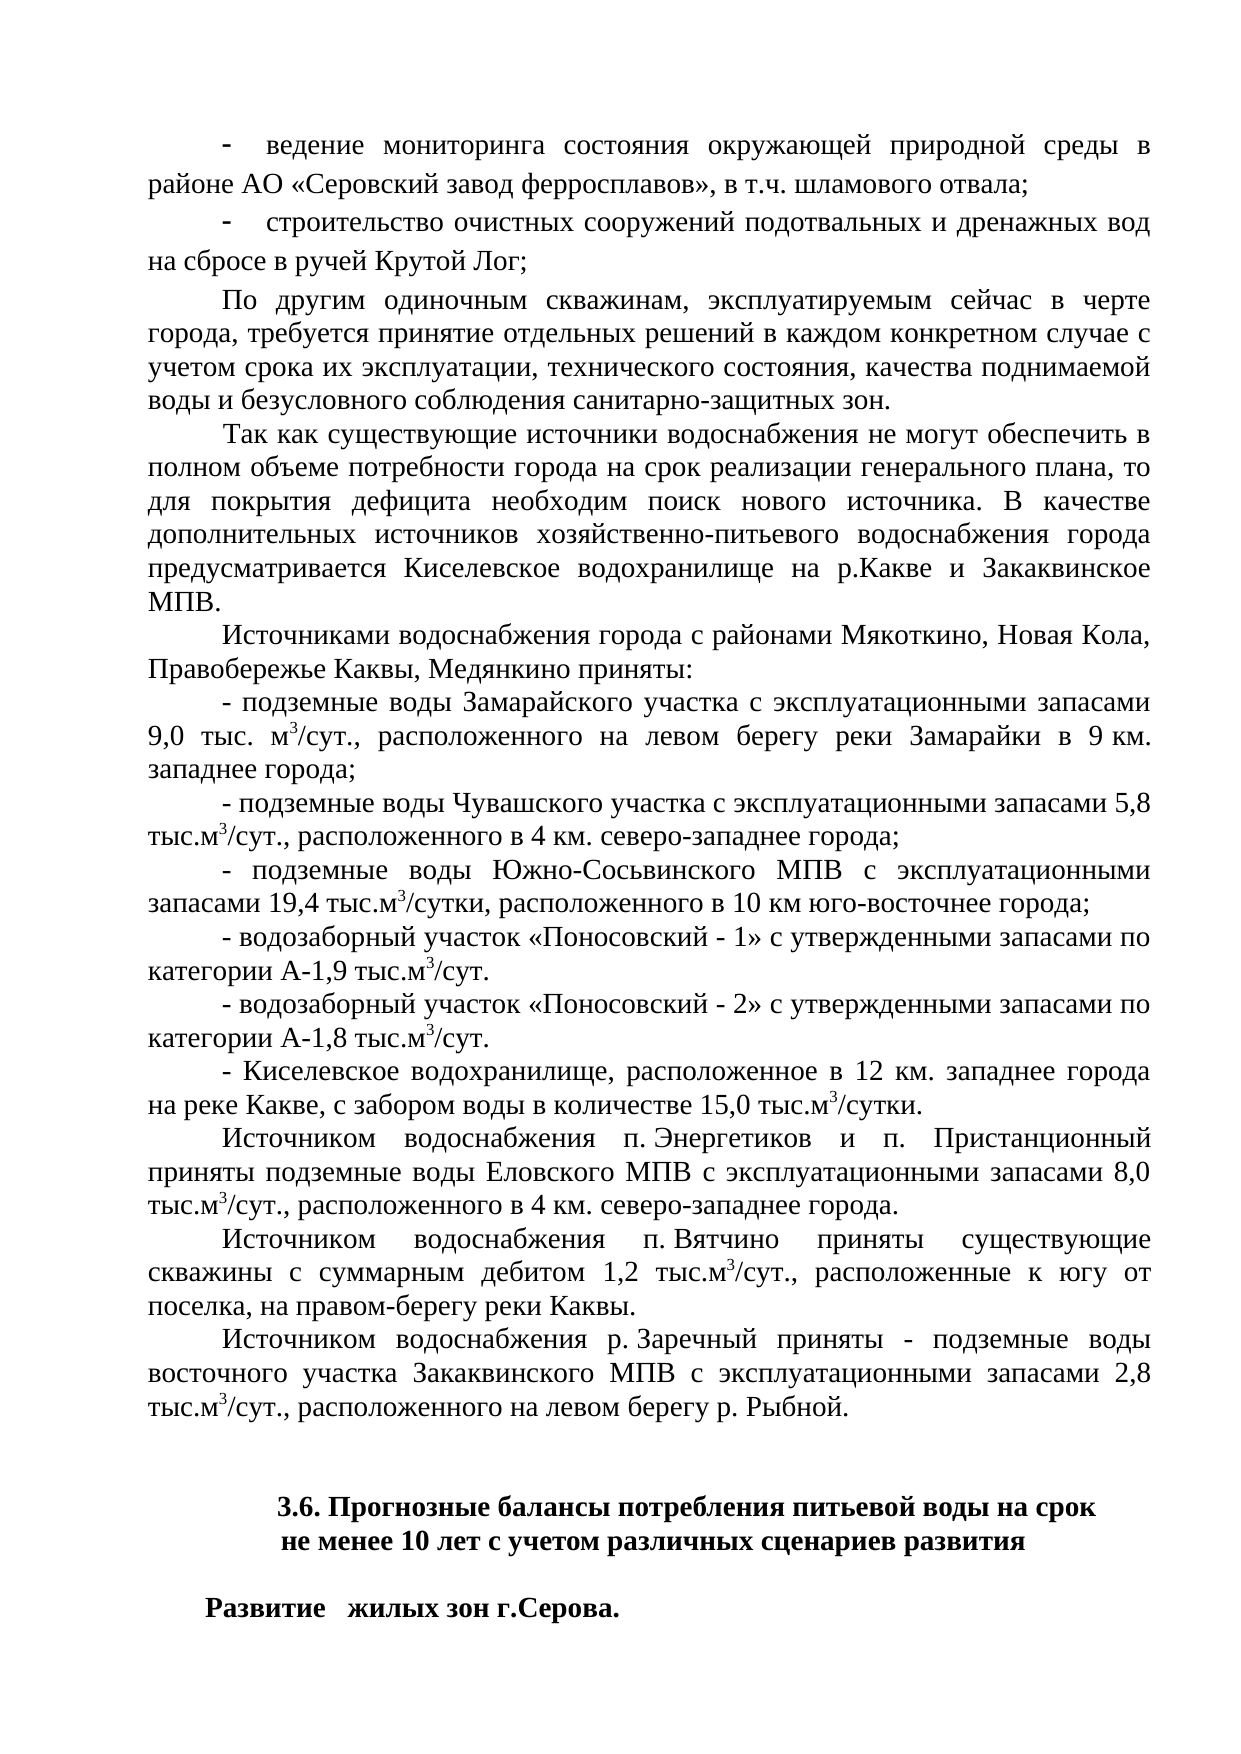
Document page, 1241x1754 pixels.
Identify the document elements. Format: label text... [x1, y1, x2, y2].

text Источником водоснабжения п. Энергетиков и п. Пристанционный приняты подземные воды Еловского МПВ с эксплуатационными запасами 8,0 тыс.м3/сут., расположенного в 4 км. северо-западнее города. [148, 1120, 1152, 1221]
text Источниками водоснабжения города с районами Мякоткино, Новая Кола, Правобережье Каквы, Медянкино приняты: [148, 617, 1152, 684]
text - Киселевское водохранилище, расположенное в 12 км. западнее города на реке Какве, с забором воды в количестве 15,0 тыс.м3/сутки. [148, 1053, 1152, 1120]
list ведение мониторинга состояния окружающей природной среды в районе АО «Серовский завод ферросплавов», в т.ч. шламового отвала; [148, 127, 1152, 199]
text Источником водоснабжения п. Вятчино приняты существующие скважины с суммарным дебитом 1,2 тыс.м3/сут., расположенные к югу от поселка, на правом-берегу реки Каквы. [148, 1221, 1152, 1322]
text Так как существующие источники водоснабжения не могут обеспечить в полном объеме потребности города на срок реализации генерального плана, то для покрытия дефицита необходим поиск нового источника. В качестве дополнительных источников хозяйственно-питьевого водоснабжения города предусматривается Киселевское водохранилище на р.Какве и Закаквинское МПВ. [148, 416, 1152, 617]
text 3.6. Прогнозные балансы потребления питьевой воды на срок [148, 1489, 1152, 1523]
text - водозаборный участок «Поносовский - 2» с утвержденными запасами по категории А-1,8 тыс.м3/сут. [148, 986, 1152, 1053]
text - подземные воды Чувашского участка с эксплуатационными запасами 5,8 тыс.м3/сут., расположенного в 4 км. северо-западнее города; [148, 785, 1152, 852]
text Источником водоснабжения р. Заречный приняты - подземные воды восточного участка Закаквинского МПВ с эксплуатационными запасами 2,8 тыс.м3/сут., расположенного на левом берегу р. Рыбной. [148, 1322, 1152, 1422]
text не менее 10 лет с учетом различных сценариев развития [148, 1523, 1152, 1556]
text - подземные воды Замарайского участка с эксплуатационными запасами 9,0 тыс. м3/сут., расположенного на левом берегу реки Замарайки в 9 км. западнее города; [148, 684, 1152, 785]
list строительство очистных сооружений подотвальных и дренажных вод на сбросе в ручей Крутой Лог; [148, 204, 1152, 277]
text - подземные воды Южно-Сосьвинского МПВ с эксплуатационными запасами 19,4 тыс.м3/сутки, расположенного в 10 км юго-восточнее города; [148, 852, 1152, 919]
text Развитие жилых зон г.Серова. [148, 1590, 1152, 1623]
text По другим одиночным скважинам, эксплуатируемым сейчас в черте города, требуется принятие отдельных решений в каждом конкретном случае с учетом срока их эксплуатации, технического состояния, качества поднимаемой воды и безусловного соблюдения санитарно-защитных зон. [148, 282, 1152, 416]
text - водозаборный участок «Поносовский - 1» с утвержденными запасами по категории А-1,9 тыс.м3/сут. [148, 919, 1152, 986]
